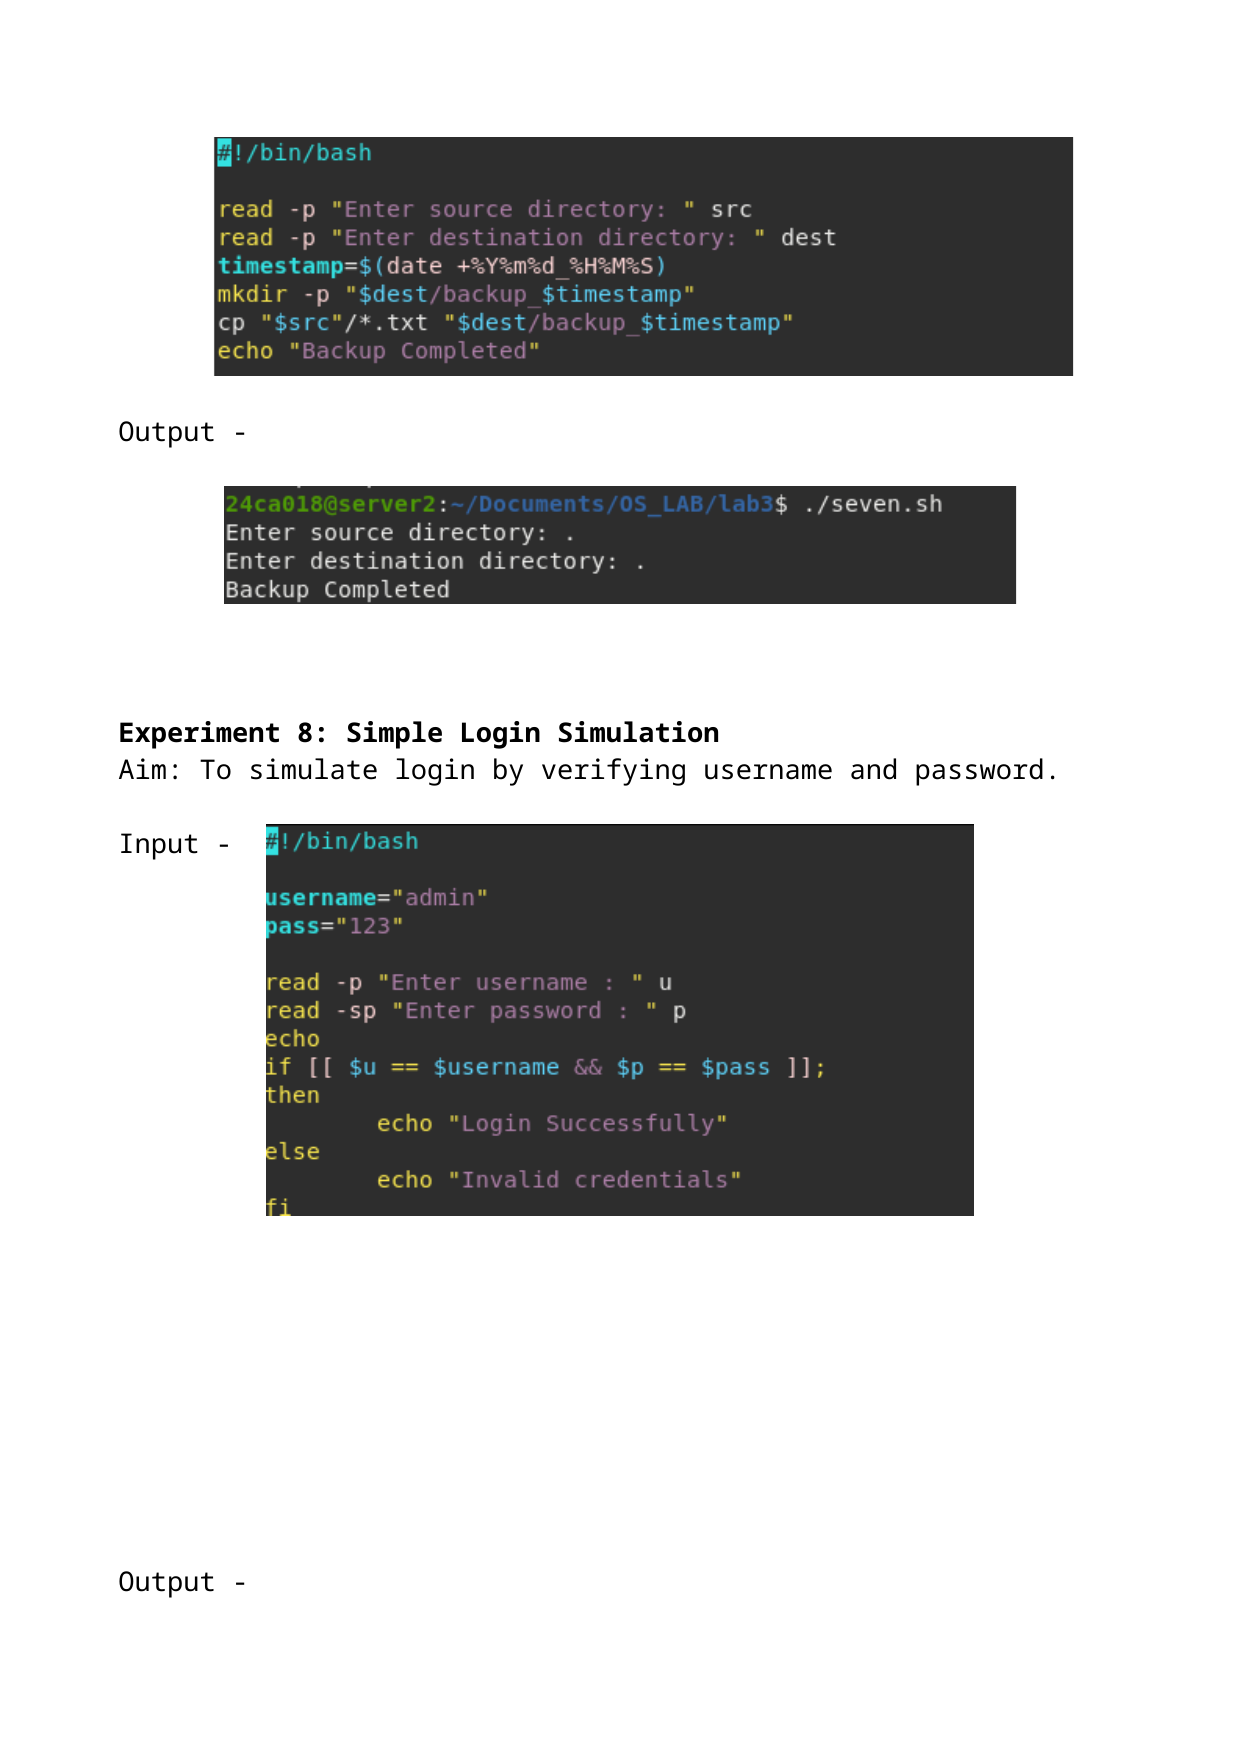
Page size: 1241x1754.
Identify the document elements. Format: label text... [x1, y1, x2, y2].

text [974, 824, 1122, 861]
text Output - [118, 412, 1122, 449]
text Experiment 8: Simple Login Simulation [118, 714, 1122, 751]
picture [213, 137, 1074, 376]
text Aim: To simulate login by verifying username and password. [118, 751, 1122, 788]
picture [224, 486, 1017, 604]
text Output - [118, 1562, 1122, 1599]
picture [266, 824, 974, 1216]
text Input - [118, 824, 266, 861]
